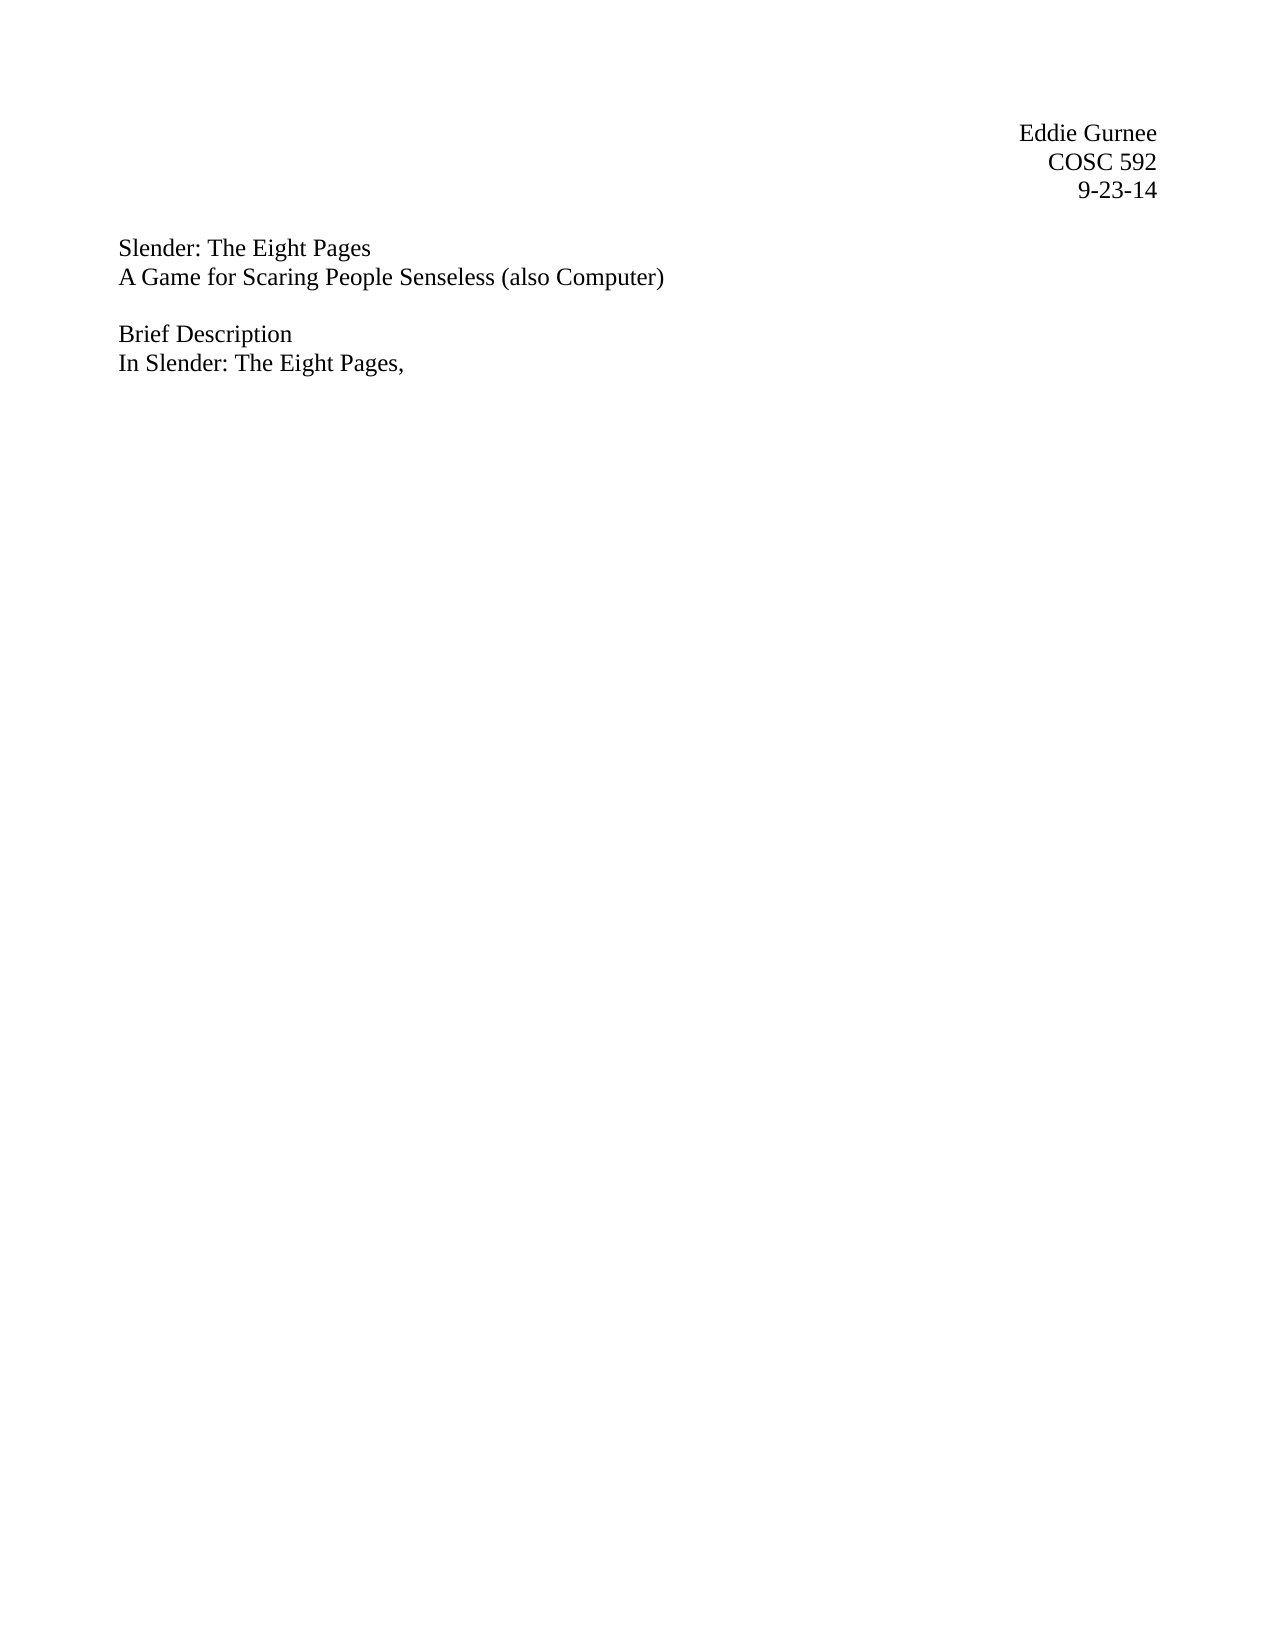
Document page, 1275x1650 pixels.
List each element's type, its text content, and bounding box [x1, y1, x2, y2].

text Eddie Gurnee [118, 118, 1157, 147]
text Brief Description [118, 319, 1157, 348]
text A Game for Scaring People Senseless (also Computer) [118, 262, 1157, 291]
text Slender: The Eight Pages [118, 233, 1157, 262]
text In Slender: The Eight Pages, [118, 348, 1157, 377]
text 9-23-14 [118, 176, 1157, 204]
text COSC 592 [118, 147, 1157, 176]
